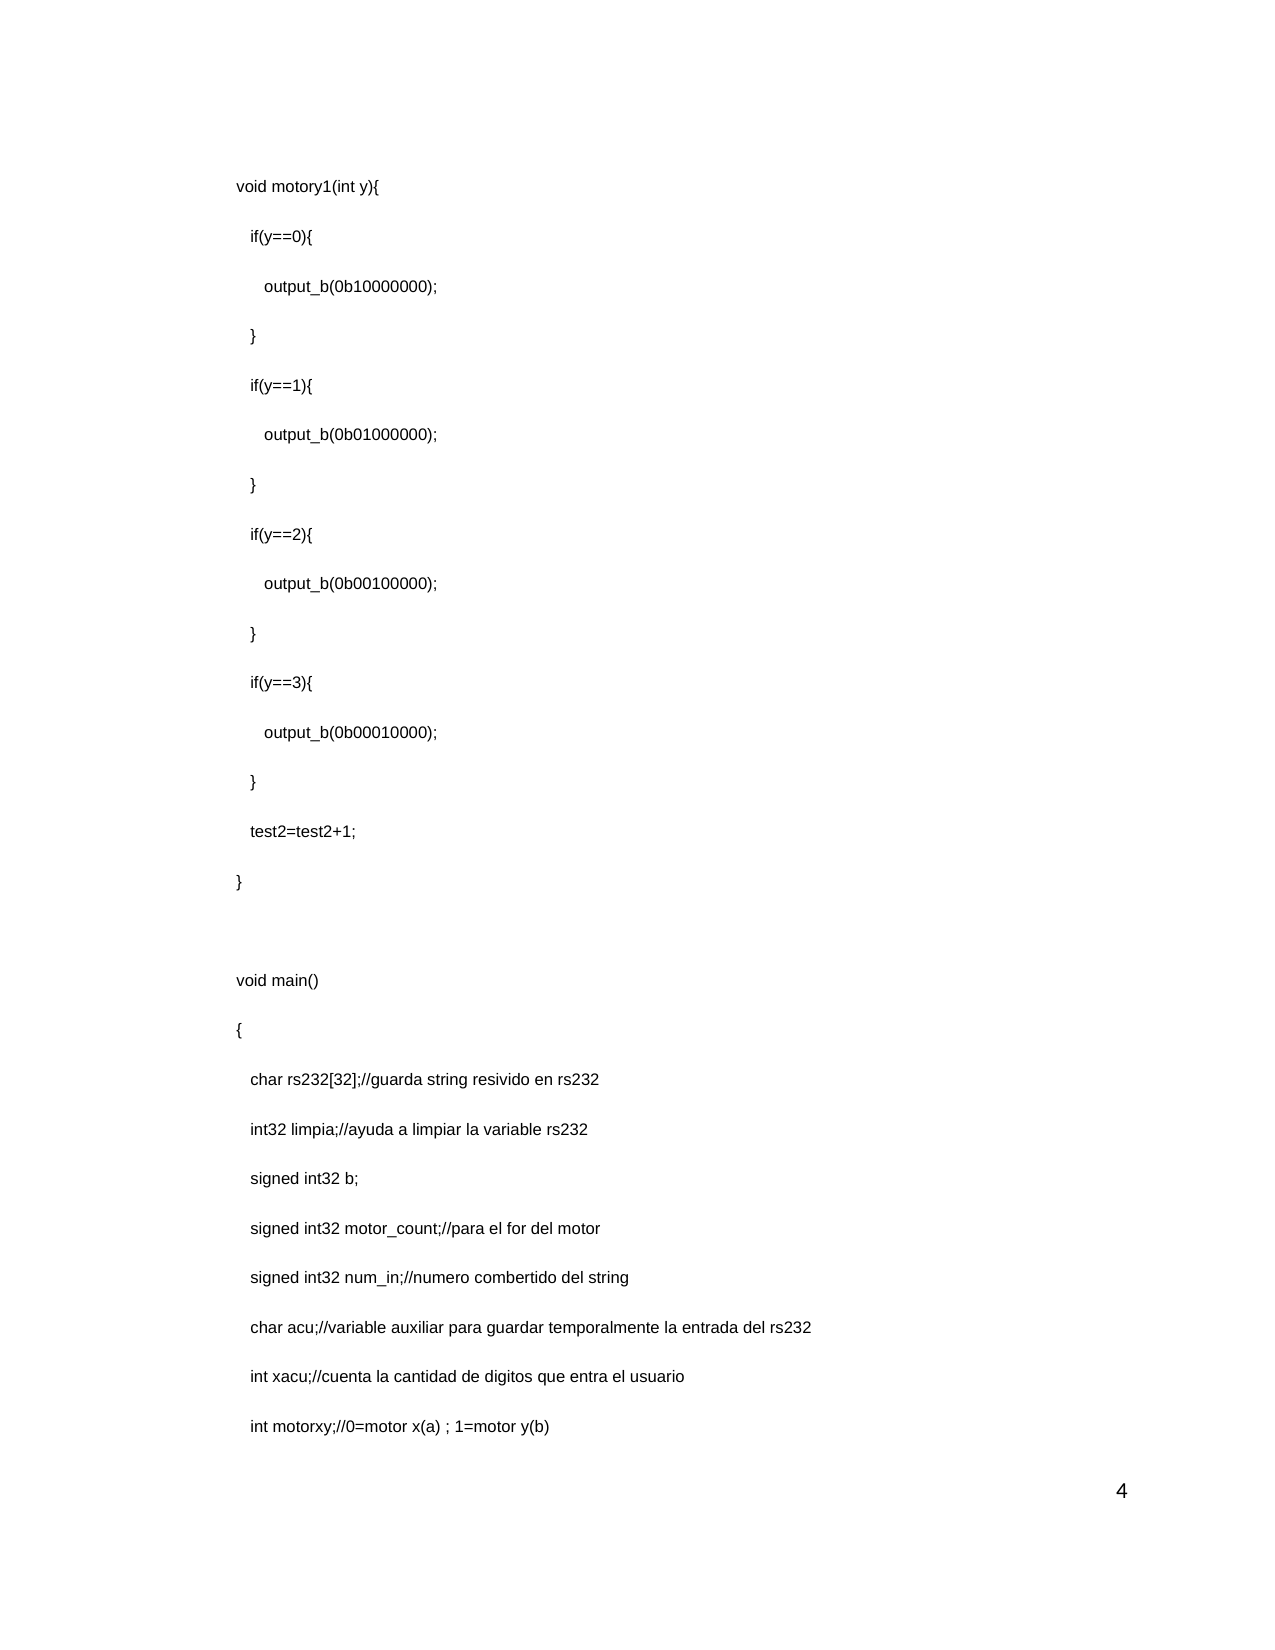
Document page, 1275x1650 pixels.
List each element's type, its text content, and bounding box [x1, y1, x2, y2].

text } [236, 623, 1127, 643]
text output_b(0b00100000); [236, 574, 1127, 593]
text char acu;//variable auxiliar para guardar temporalmente la entrada del rs232 [236, 1318, 1127, 1337]
text output_b(0b10000000); [236, 276, 1127, 296]
text if(y==0){ [236, 227, 1127, 246]
text if(y==2){ [236, 524, 1127, 543]
text } [236, 326, 1127, 345]
text } [236, 871, 1127, 891]
text if(y==3){ [236, 673, 1127, 692]
text int motorxy;//0=motor x(a) ; 1=motor y(b) [236, 1417, 1127, 1436]
text test2=test2+1; [236, 822, 1127, 841]
text output_b(0b01000000); [236, 425, 1127, 444]
text { [236, 1020, 1127, 1039]
text signed int32 motor_count;//para el for del motor [236, 1218, 1127, 1238]
text int32 limpia;//ayuda a limpiar la variable rs232 [236, 1119, 1127, 1138]
text signed int32 b; [236, 1169, 1127, 1188]
text } [236, 772, 1127, 791]
text signed int32 num_in;//numero combertido del string [236, 1268, 1127, 1287]
text char rs232[32];//guarda string resivido en rs232 [236, 1070, 1127, 1089]
text } [236, 475, 1127, 494]
text void main() [236, 971, 1127, 990]
text if(y==1){ [236, 376, 1127, 395]
text int xacu;//cuenta la cantidad de digitos que entra el usuario [236, 1367, 1127, 1386]
text void motory1(int y){ [236, 177, 1127, 196]
text output_b(0b00010000); [236, 723, 1127, 742]
